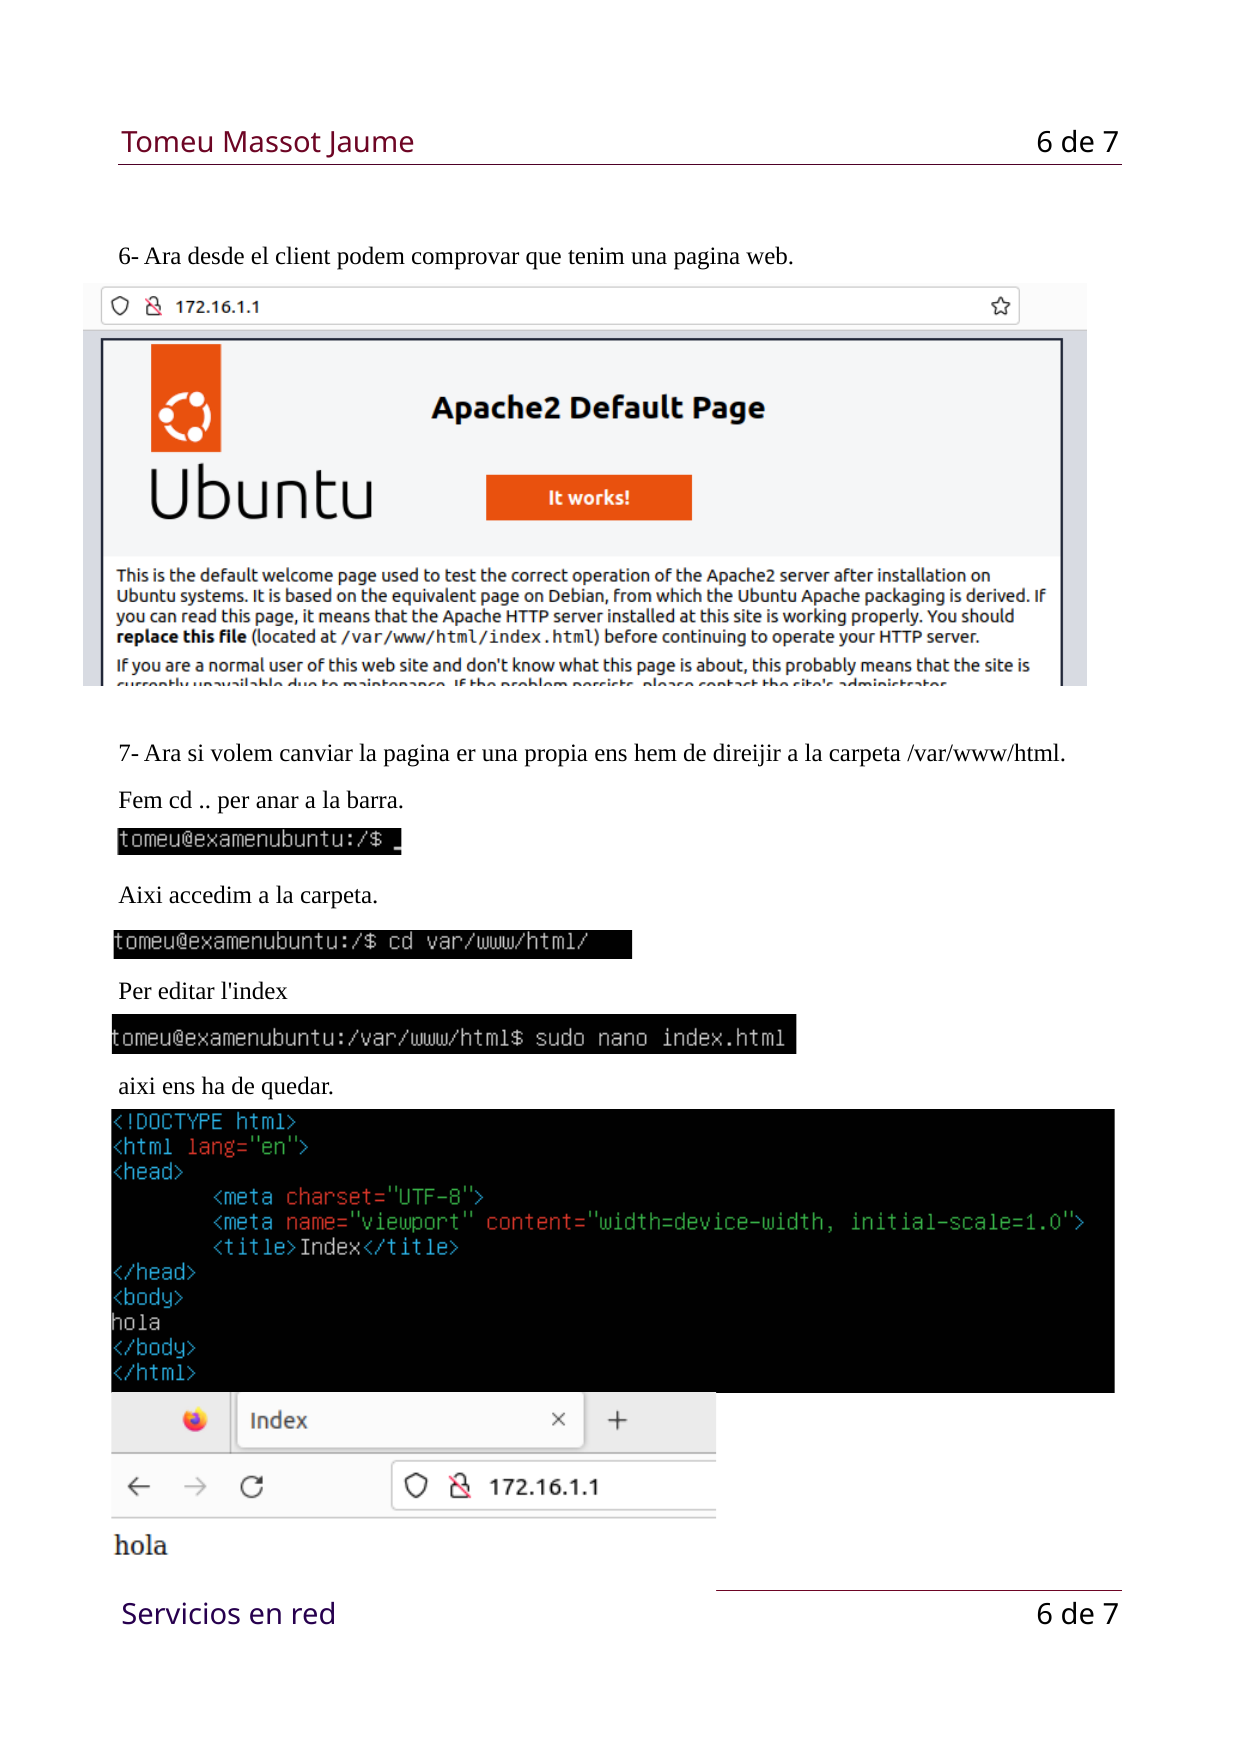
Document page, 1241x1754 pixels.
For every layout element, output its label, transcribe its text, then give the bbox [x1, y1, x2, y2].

picture [113, 930, 633, 959]
picture [111, 1109, 1115, 1596]
picture [111, 1014, 797, 1054]
text 6- Ara desde el client podem comprovar que tenim una pagina web. [118, 241, 1122, 269]
text Per editar l'index [118, 976, 1122, 1004]
text 7- Ara si volem canviar la pagina er una propia ens hem de direijir a la carpeta /var/www/html. [118, 738, 1122, 767]
text Aixi accedim a la carpeta. [118, 881, 1122, 909]
picture [83, 283, 1087, 686]
text aixi ens ha de quedar. [118, 1071, 1122, 1100]
text Fem cd .. per anar a la barra. [118, 785, 1122, 814]
picture [117, 828, 402, 855]
